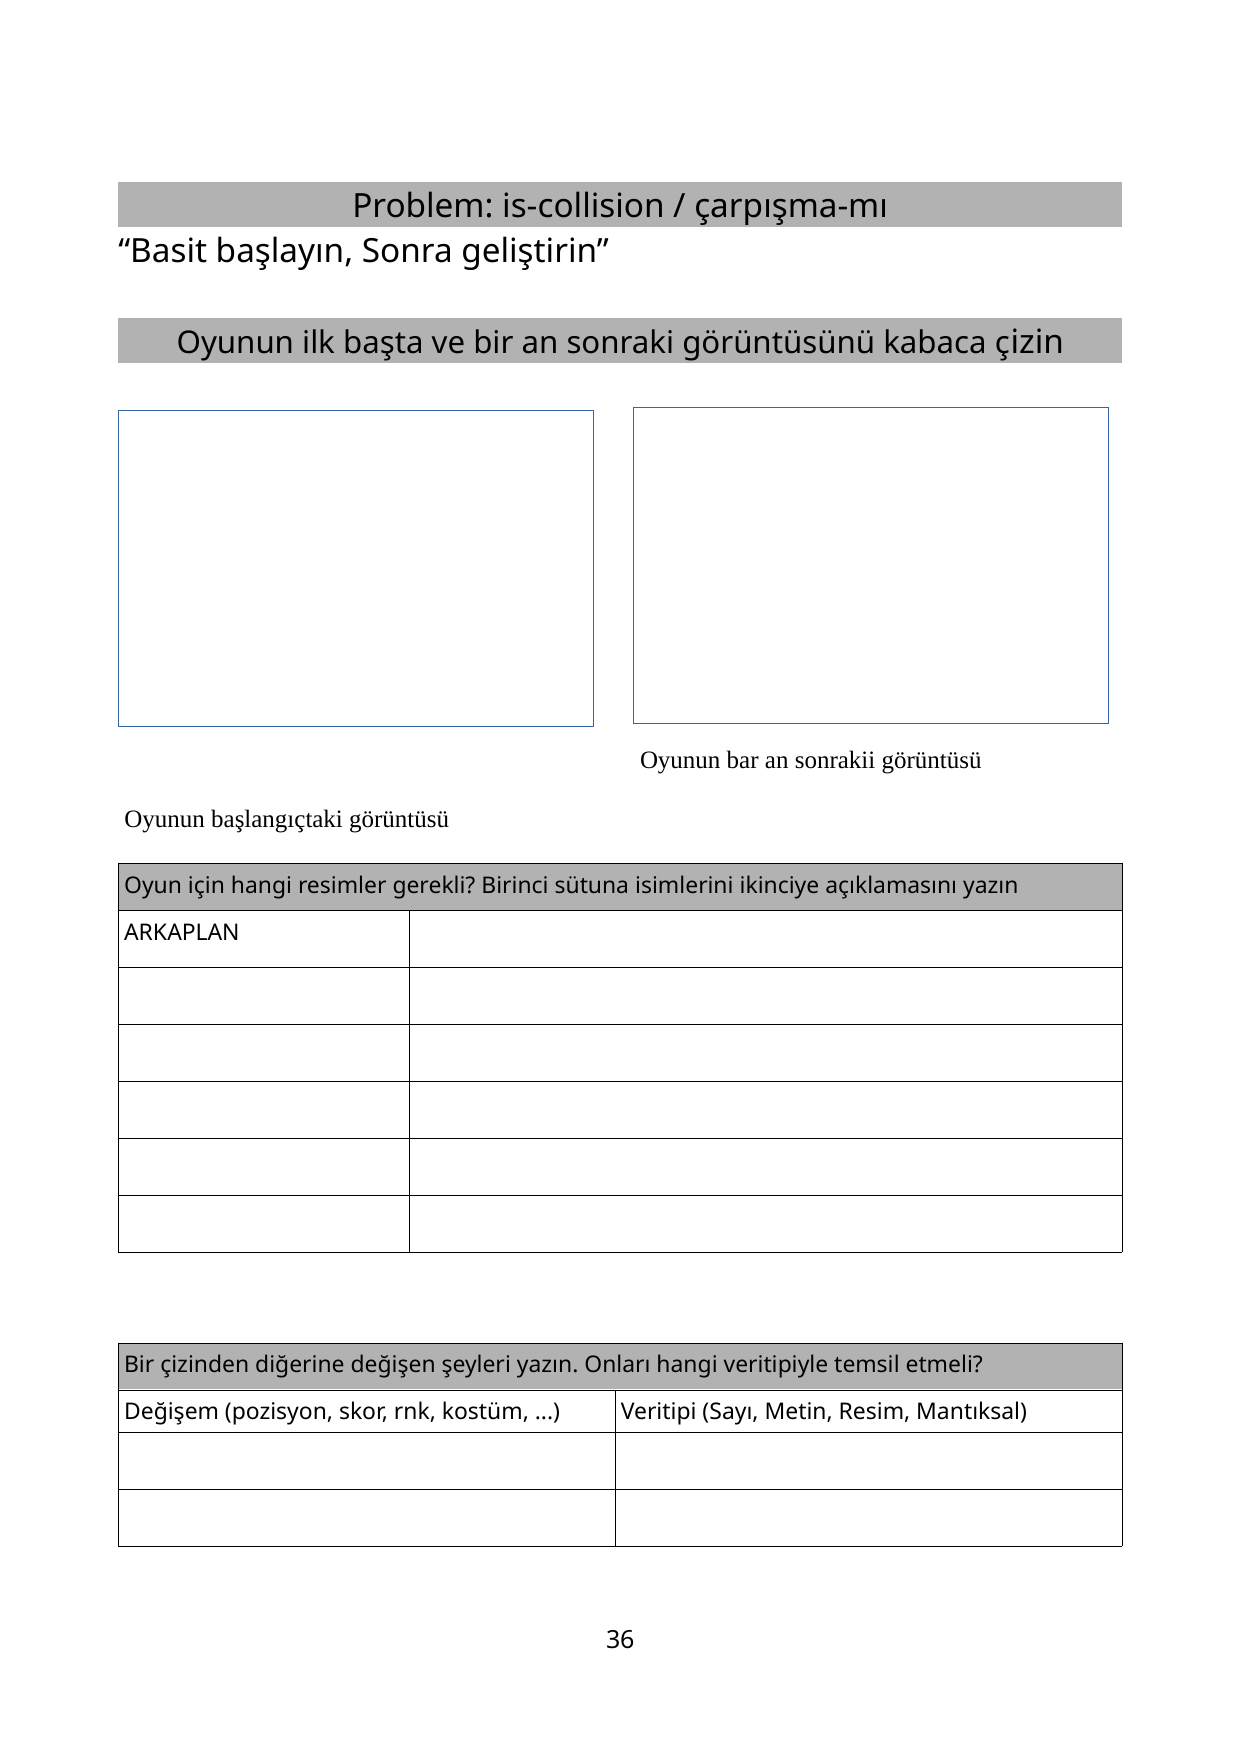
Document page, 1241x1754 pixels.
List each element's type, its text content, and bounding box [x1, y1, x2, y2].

table_cell [410, 1139, 1122, 1195]
table_cell [616, 1490, 1122, 1546]
table_cell [410, 1196, 1122, 1252]
table_cell [410, 1082, 1122, 1138]
table_header Oyun için hangi resimler gerekli? Birinci sütuna isimlerini ikinciye açıklamasını yazın [119, 864, 1122, 910]
table_cell [119, 968, 409, 1024]
table_cell [119, 1433, 615, 1489]
text Oyunun ilk başta ve bir an sonraki görüntüsünü kabaca çizin [118, 318, 1122, 363]
table_cell [119, 1139, 409, 1195]
table_cell Değişem (pozisyon, skor, rnk, kostüm, ...) [119, 1391, 615, 1432]
table_cell [410, 911, 1122, 967]
table_cell [410, 968, 1122, 1024]
table_cell [410, 1025, 1122, 1081]
table_header Bir çizinden diğerine değişen şeyleri yazın. Onları hangi veritipiyle temsil etmeli? [119, 1344, 1122, 1389]
table_cell [616, 1433, 1122, 1489]
table_cell [119, 1490, 615, 1546]
text Problem: is-collision / çarpışma-mı [118, 182, 1122, 227]
text “Basit başlayın, Sonra geliştirin” [118, 227, 1122, 272]
table_cell Veritipi (Sayı, Metin, Resim, Mantıksal) [616, 1391, 1122, 1432]
table_cell [119, 1082, 409, 1138]
table_cell [119, 1196, 409, 1252]
table_cell [119, 1025, 409, 1081]
table_cell ARKAPLAN [119, 911, 409, 967]
